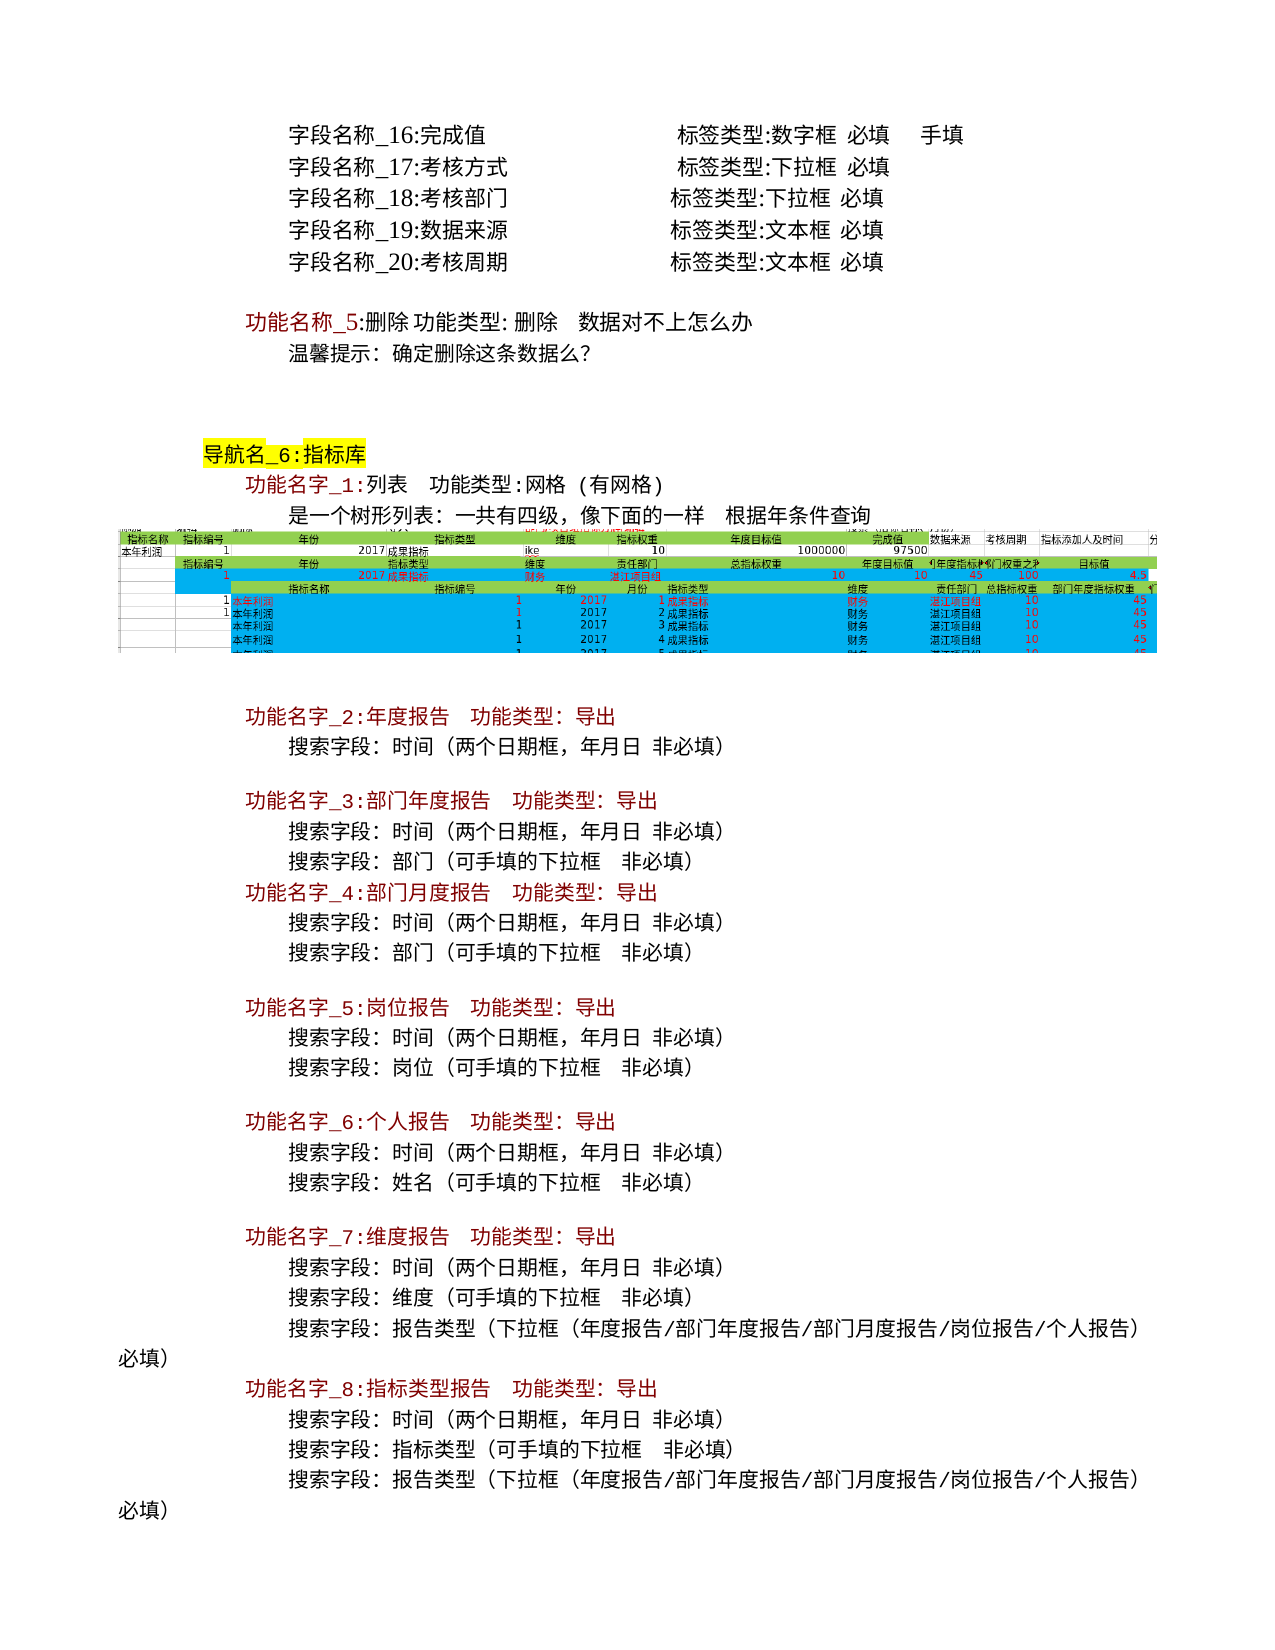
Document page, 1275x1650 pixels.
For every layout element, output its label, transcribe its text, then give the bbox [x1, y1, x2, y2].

text 温馨提示：确定删除这条数据么？ [118, 337, 1157, 367]
text 字段名称_20:考核周期 标签类型:文本框 必填 [118, 245, 1157, 276]
text 字段名称_17:考核方式 标签类型:下拉框 必填 [118, 150, 1157, 181]
text 功能名字_7:维度报告 功能类型：导出 [118, 1221, 1157, 1251]
text 功能名字_8:指标类型报告 功能类型：导出 [118, 1372, 1157, 1403]
text 搜索字段：岗位（可手填的下拉框 非必填） [118, 1052, 1157, 1082]
text 功能名称_5:删除 功能类型: 删除 数据对不上怎么办 [118, 305, 1157, 337]
text 搜索字段：时间（两个日期框，年月日 非必填） [118, 1251, 1157, 1281]
text 导航名_6:指标库 [118, 438, 1157, 469]
text 搜索字段：姓名（可手填的下拉框 非必填） [118, 1166, 1157, 1197]
text 是一个树形列表：一共有四级，像下面的一样 根据年条件查询 [118, 499, 1157, 529]
text 功能名字_1:列表 功能类型:网格 (有网格) [118, 469, 1157, 499]
text 搜索字段：时间（两个日期框，年月日 非必填） [118, 815, 1157, 845]
text 搜索字段：时间（两个日期框，年月日 非必填） [118, 906, 1157, 937]
text 搜索字段：报告类型（下拉框（年度报告/部门年度报告/部门月度报告/岗位报告/个人报告） 必填） [118, 1464, 1157, 1524]
text 搜索字段：时间（两个日期框，年月日 非必填） [118, 1403, 1157, 1433]
text 搜索字段：部门（可手填的下拉框 非必填） [118, 937, 1157, 967]
text 搜索字段：时间（两个日期框，年月日 非必填） [118, 731, 1157, 761]
text 功能名字_6:个人报告 功能类型：导出 [118, 1106, 1157, 1136]
text 功能名字_3:部门年度报告 功能类型：导出 [118, 784, 1157, 815]
text 搜索字段：部门（可手填的下拉框 非必填） [118, 845, 1157, 876]
text 字段名称_19:数据来源 标签类型:文本框 必填 [118, 213, 1157, 245]
text 搜索字段：时间（两个日期框，年月日 非必填） [118, 1136, 1157, 1166]
text 搜索字段：报告类型（下拉框（年度报告/部门年度报告/部门月度报告/岗位报告/个人报告） 必填） [118, 1312, 1157, 1372]
text 搜索字段：指标类型（可手填的下拉框 非必填） [118, 1433, 1157, 1464]
text 字段名称_16:完成值 标签类型:数字框 必填 手填 [118, 118, 1157, 150]
picture [118, 529, 1157, 653]
text 功能名字_4:部门月度报告 功能类型：导出 [118, 876, 1157, 906]
text 字段名称_18:考核部门 标签类型:下拉框 必填 [118, 181, 1157, 213]
text 功能名字_5:岗位报告 功能类型：导出 [118, 991, 1157, 1021]
text 搜索字段：维度（可手填的下拉框 非必填） [118, 1281, 1157, 1312]
text 功能名字_2:年度报告 功能类型：导出 [118, 700, 1157, 731]
text 搜索字段：时间（两个日期框，年月日 非必填） [118, 1021, 1157, 1052]
